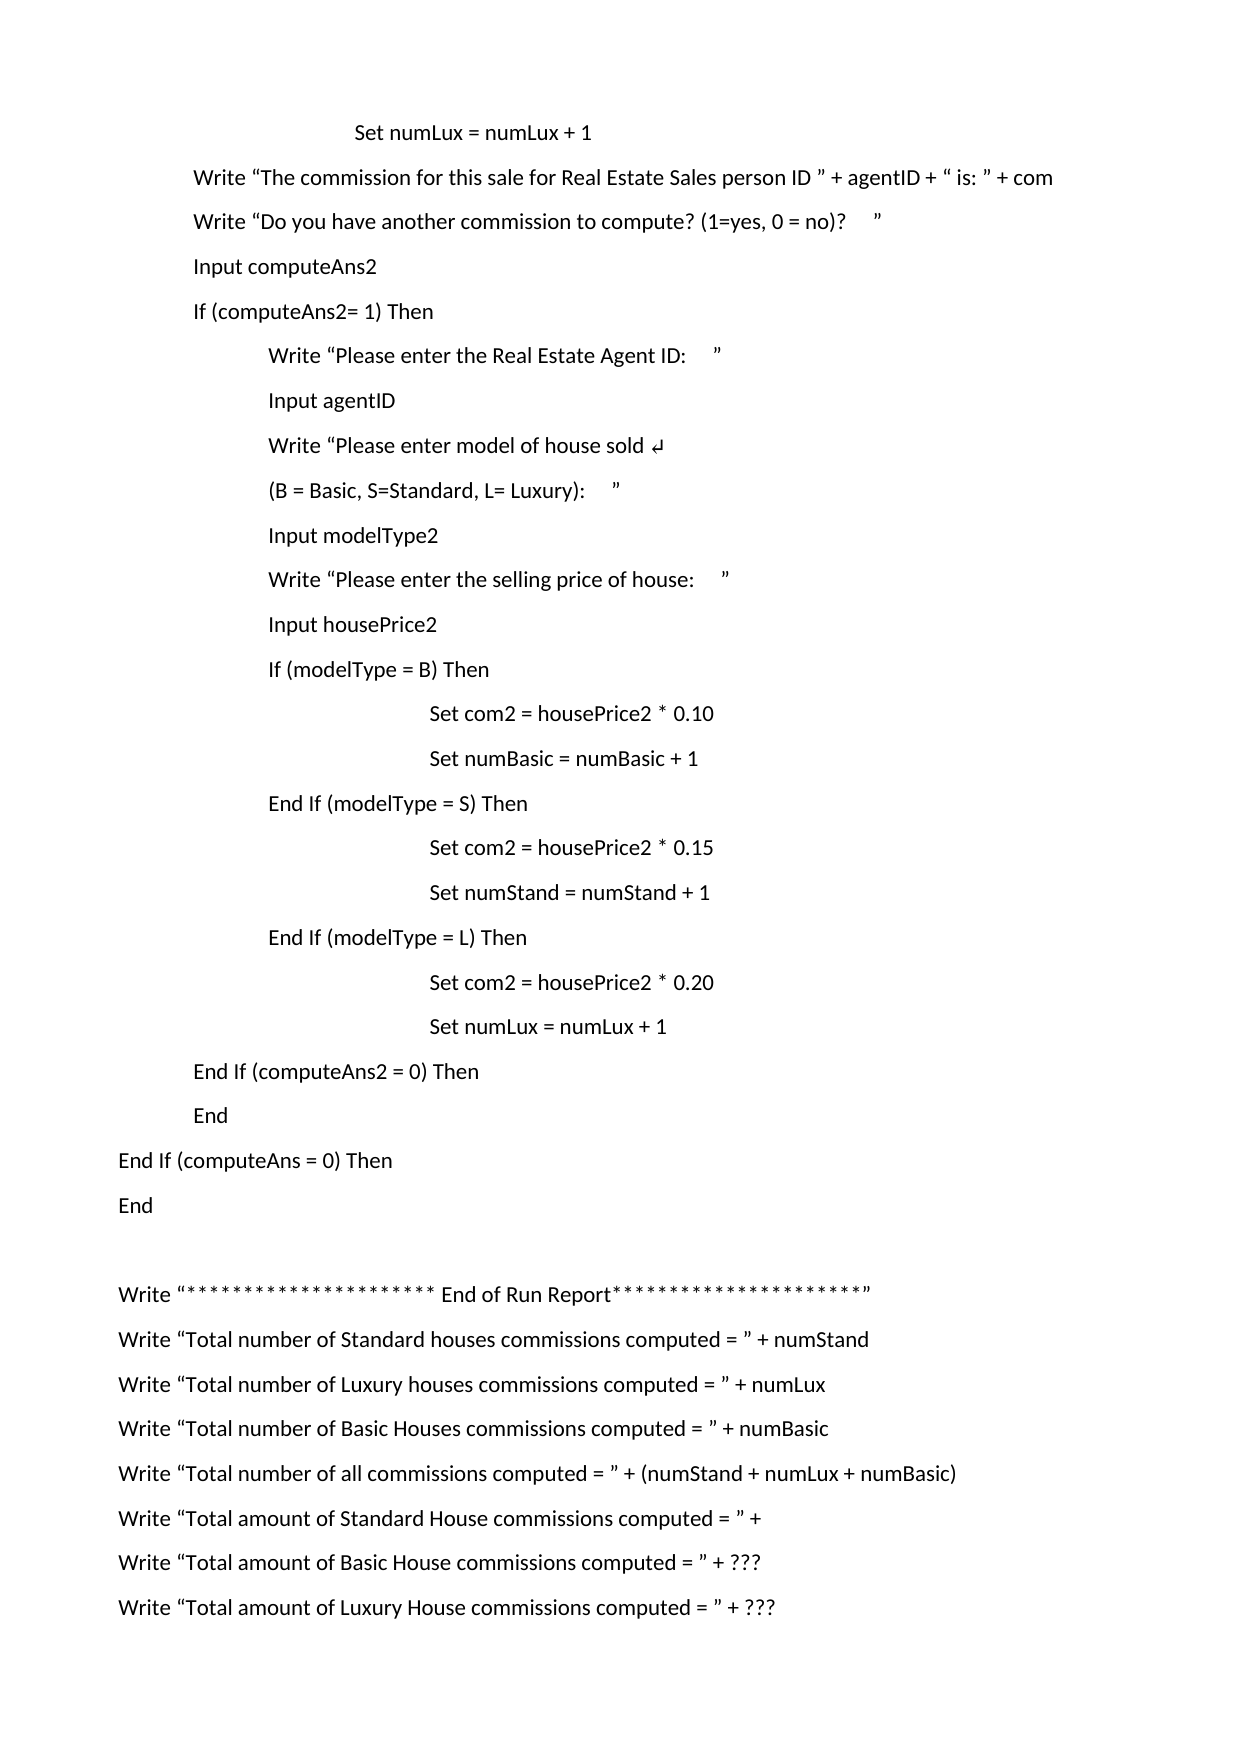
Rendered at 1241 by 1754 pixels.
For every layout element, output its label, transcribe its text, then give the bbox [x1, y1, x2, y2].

text Write “Total number of all commissions computed = ” + (numStand + numLux + numBasic) [118, 1459, 1122, 1487]
text Input modelType2 [193, 521, 1122, 549]
text End [118, 1102, 1122, 1130]
text Input agentID [193, 386, 1122, 414]
text Set numStand = numStand + 1 [193, 878, 1122, 906]
text Set com2 = housePrice2 * 0.15 [193, 833, 1122, 862]
text Write “Please enter the selling price of house: ” [193, 565, 1122, 593]
text Set com2 = housePrice2 * 0.10 [193, 699, 1122, 727]
text End If (modelType = L) Then [193, 923, 1122, 951]
text End If (modelType = S) Then [193, 789, 1122, 817]
text Write “Total amount of Standard House commissions computed = ” + [118, 1504, 1122, 1532]
text Write “Total amount of Basic House commissions computed = ” + ??? [118, 1548, 1122, 1577]
text Write “The commission for this sale for Real Estate Sales person ID ” + agentID + “ is: ” + com [193, 163, 1122, 191]
text Write “Please enter model of house sold ↵ [193, 431, 1122, 459]
text Set numLux = numLux + 1 [193, 1012, 1122, 1040]
text Set numBasic = numBasic + 1 [193, 744, 1122, 772]
text (B = Basic, S=Standard, L= Luxury): ” [193, 476, 1122, 504]
text Set numLux = numLux + 1 [118, 118, 1122, 146]
text If (modelType = B) Then [193, 655, 1122, 683]
text Set com2 = housePrice2 * 0.20 [193, 968, 1122, 996]
text End If (computeAns = 0) Then [118, 1146, 1122, 1174]
text Write “Total number of Basic Houses commissions computed = ” + numBasic [118, 1414, 1122, 1442]
text Write “Please enter the Real Estate Agent ID: ” [193, 342, 1122, 369]
text End If (computeAns2 = 0) Then [118, 1057, 1122, 1085]
text Write “********************** End of Run Report**********************” [118, 1280, 1122, 1308]
text If (computeAns2= 1) Then [118, 297, 1122, 325]
text Input housePrice2 [193, 610, 1122, 638]
text Write “Total number of Standard houses commissions computed = ” + numStand [118, 1325, 1122, 1353]
text End [118, 1191, 1122, 1219]
text Write “Do you have another commission to compute? (1=yes, 0 = no)? ” [118, 207, 1122, 236]
text Input computeAns2 [118, 252, 1122, 280]
text Write “Total number of Luxury houses commissions computed = ” + numLux [118, 1370, 1122, 1398]
text Write “Total amount of Luxury House commissions computed = ” + ??? [118, 1593, 1122, 1621]
